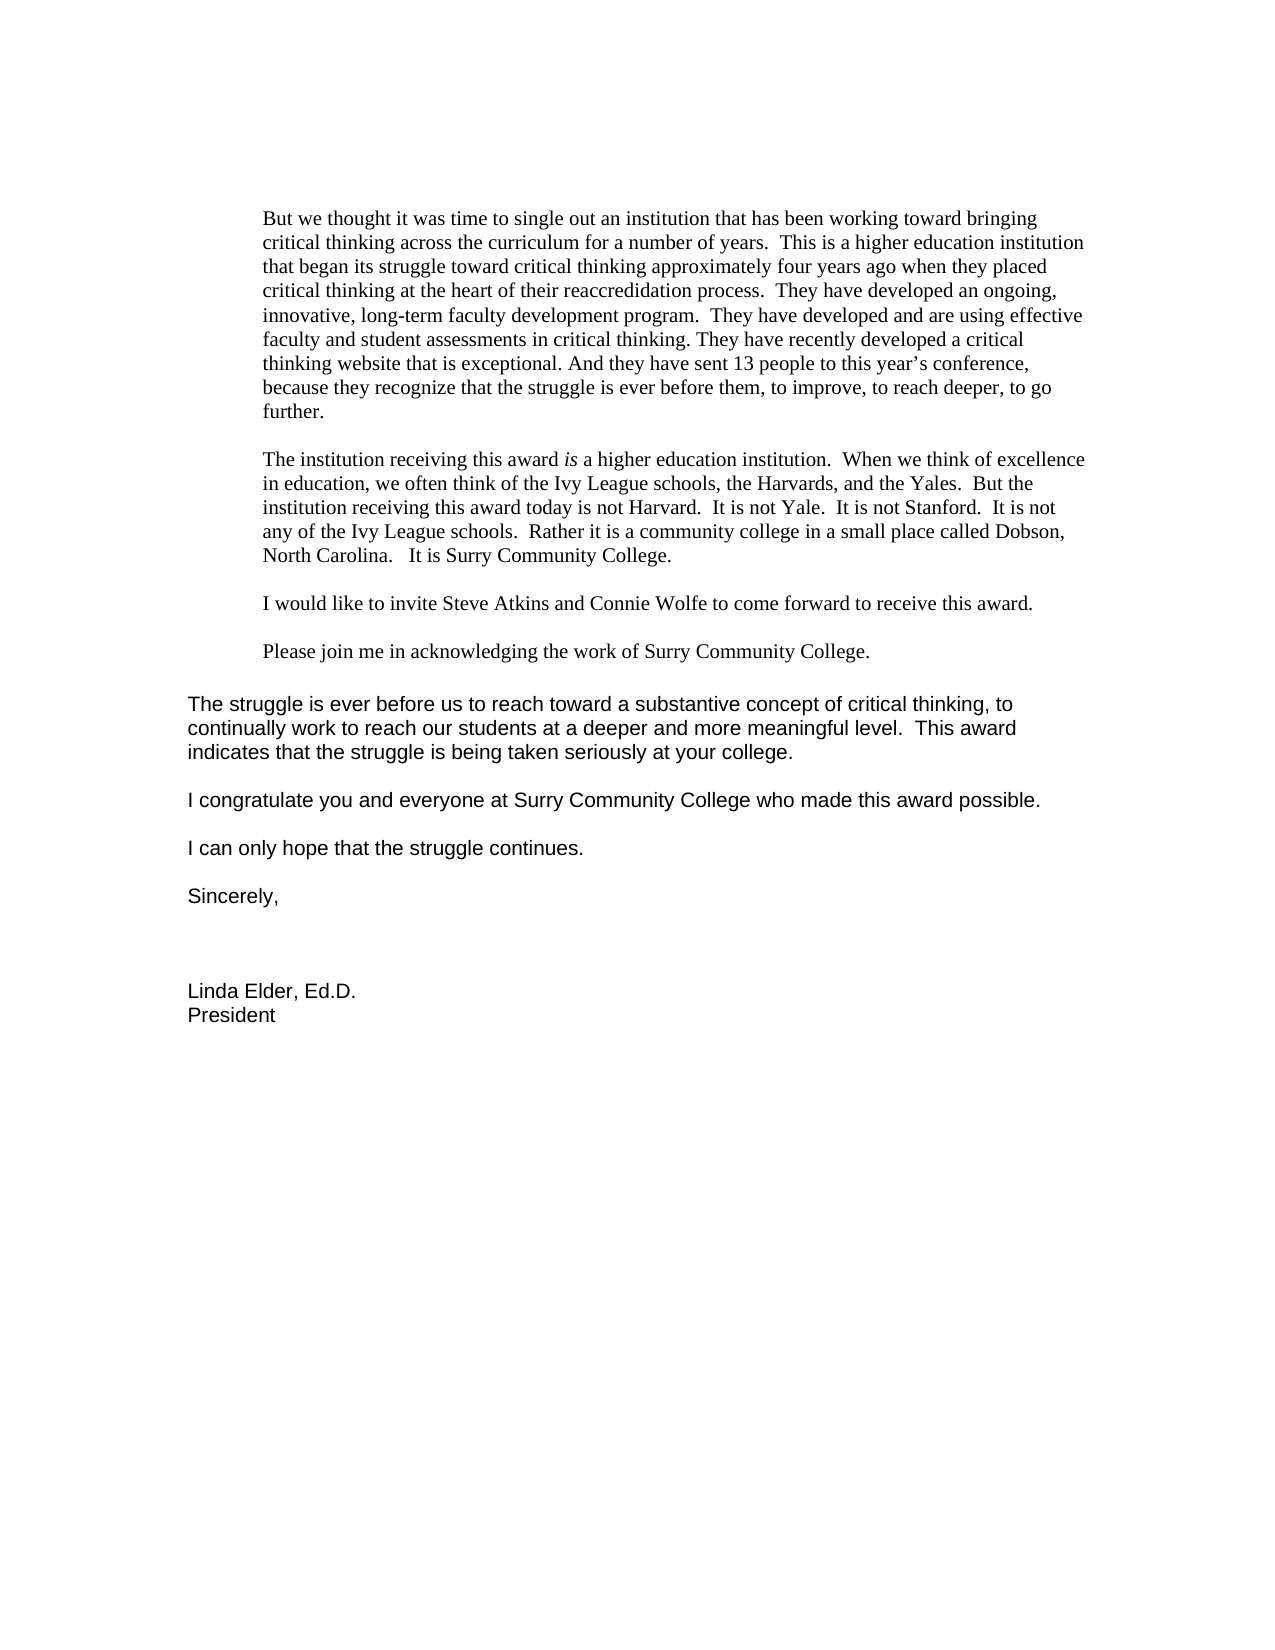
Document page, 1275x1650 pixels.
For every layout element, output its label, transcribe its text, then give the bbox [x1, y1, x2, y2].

text President [187, 1003, 1087, 1027]
text I congratulate you and everyone at Surry Community College who made this award possible. [187, 788, 1087, 812]
subtitle The institution receiving this award is a higher education institution. When we think of excellence in education, we often think of the Ivy League schools, the Harvards, and the Yales. But the institution receiving this award today is not Harvard. It is not Yale. It is not Stanford. It is not any of the Ivy League schools. Rather it is a community college in a small place called Dobson, North Carolina. It is Surry Community College. [262, 447, 1087, 567]
text The struggle is ever before us to reach toward a substantive concept of critical thinking, to continually work to reach our students at a deeper and more meaningful level. This award indicates that the struggle is being taken seriously at your college. [187, 692, 1087, 764]
text Sincerely, [187, 883, 1087, 907]
subtitle I would like to invite Steve Atkins and Connie Wolfe to come forward to receive this award. [262, 591, 1087, 615]
text Linda Elder, Ed.D. [187, 979, 1087, 1003]
subtitle But we thought it was time to single out an institution that has been working toward bringing critical thinking across the curriculum for a number of years. This is a higher education institution that began its struggle toward critical thinking approximately four years ago when they placed critical thinking at the heart of their reaccredidation process. They have developed an ongoing, innovative, long-term faculty development program. They have developed and are using effective faculty and student assessments in critical thinking. They have recently developed a critical thinking website that is exceptional. And they have sent 13 people to this year’s conference, because they recognize that the struggle is ever before them, to improve, to reach deeper, to go further. [262, 206, 1087, 423]
text I can only hope that the struggle continues. [187, 836, 1087, 859]
subtitle Please join me in acknowledging the work of Surry Community College. [262, 639, 1087, 663]
